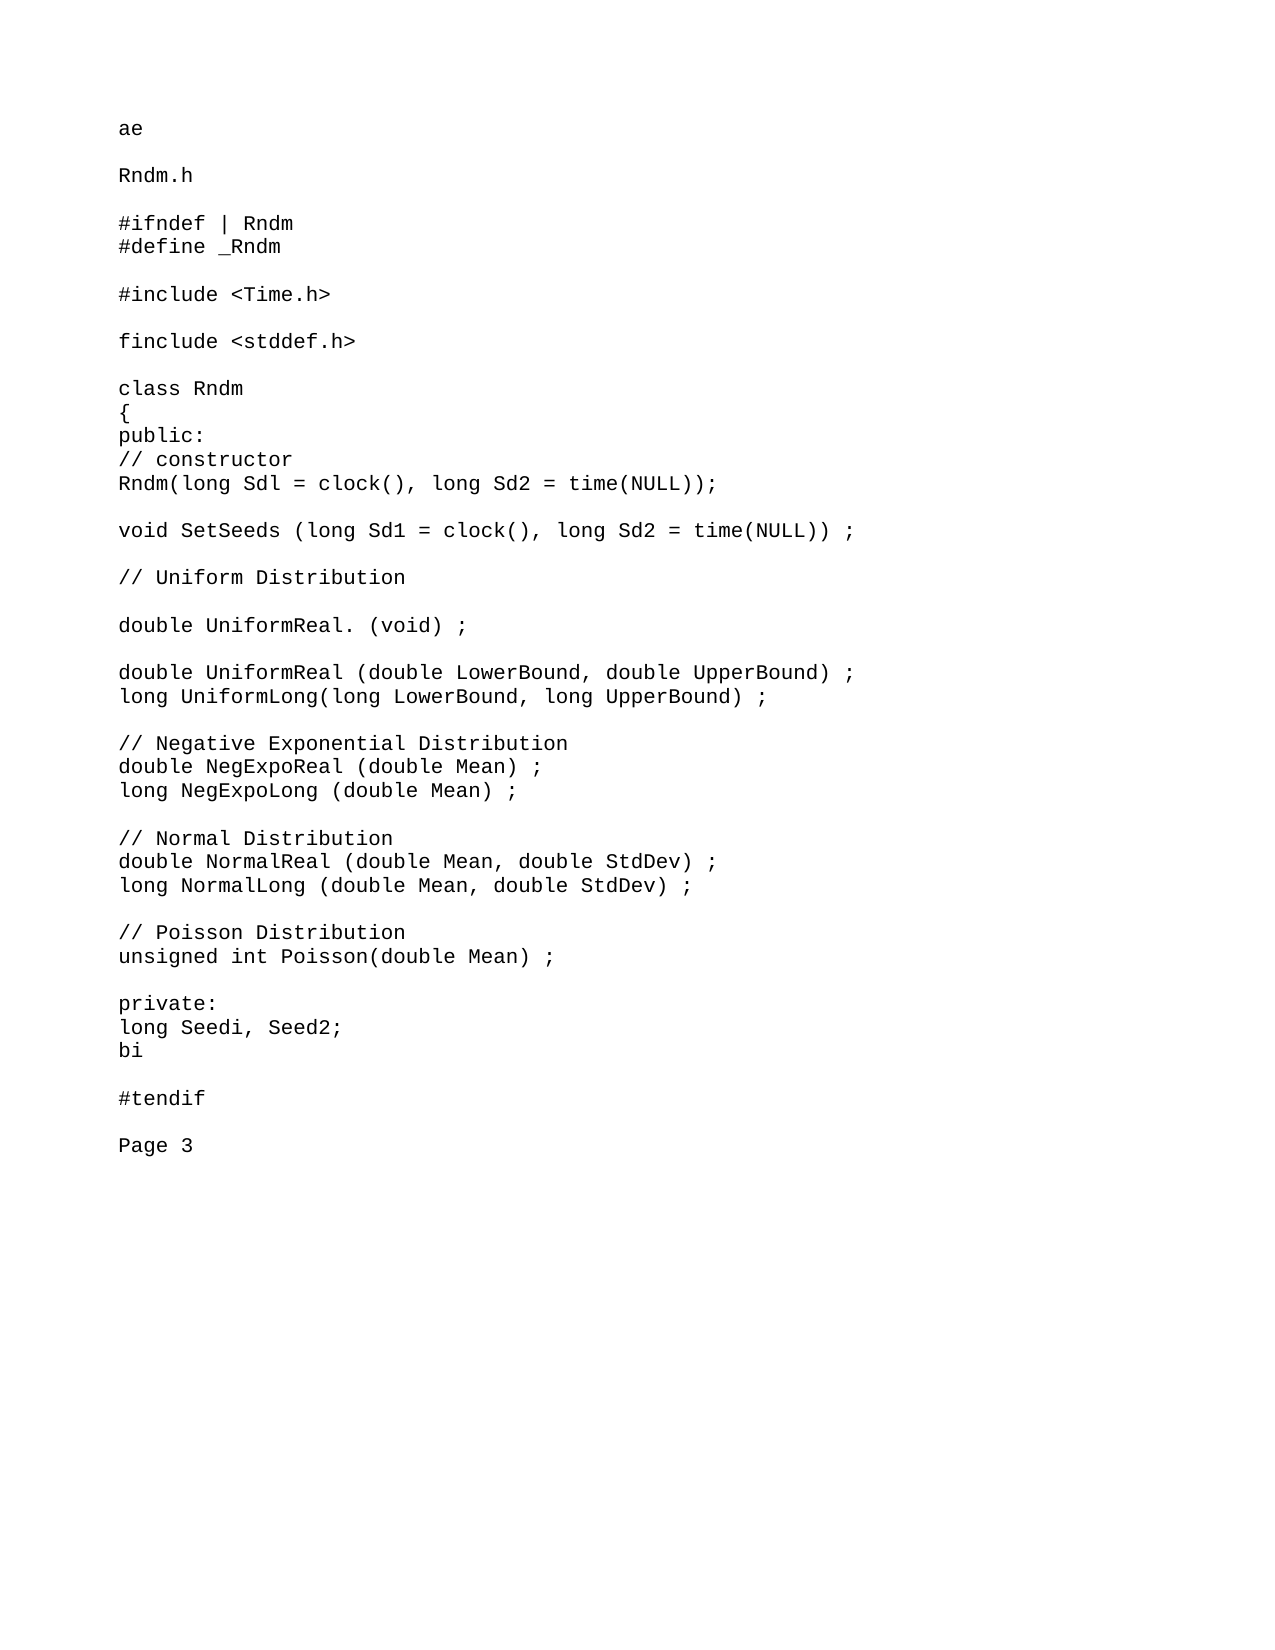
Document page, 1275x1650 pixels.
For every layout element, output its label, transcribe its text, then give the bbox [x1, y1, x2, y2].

text Rndm.h [118, 165, 1157, 189]
text long UniformLong(long LowerBound, long UpperBound) ; [118, 686, 1157, 709]
text ae [118, 118, 1157, 142]
text // Poisson Distribution [118, 922, 1157, 946]
text long NormalLong (double Mean, double StdDev) ; [118, 875, 1157, 898]
text double UniformReal. (void) ; [118, 615, 1157, 638]
text Rndm(long Sdl = clock(), long Sd2 = time(NULL)); [118, 473, 1157, 496]
text bi [118, 1040, 1157, 1064]
text #define _Rndm [118, 236, 1157, 260]
text long Seedi, Seed2; [118, 1017, 1157, 1040]
text long NegExpoLong (double Mean) ; [118, 780, 1157, 804]
text class Rndm [118, 378, 1157, 402]
text void SetSeeds (long Sd1 = clock(), long Sd2 = time(NULL)) ; [118, 520, 1157, 544]
text double UniformReal (double LowerBound, double UpperBound) ; [118, 662, 1157, 686]
text #include <Time.h> [118, 284, 1157, 307]
text #tendif [118, 1088, 1157, 1111]
text finclude <stddef.h> [118, 331, 1157, 354]
text public: [118, 426, 1157, 449]
text // constructor [118, 449, 1157, 473]
text Page 3 [118, 1135, 1157, 1158]
text { [118, 402, 1157, 426]
text // Normal Distribution [118, 827, 1157, 851]
text double NormalReal (double Mean, double StdDev) ; [118, 851, 1157, 875]
text private: [118, 993, 1157, 1017]
text #ifndef | Rndm [118, 213, 1157, 236]
text double NegExpoReal (double Mean) ; [118, 757, 1157, 780]
text // Uniform Distribution [118, 567, 1157, 591]
text // Negative Exponential Distribution [118, 733, 1157, 757]
text unsigned int Poisson(double Mean) ; [118, 946, 1157, 969]
